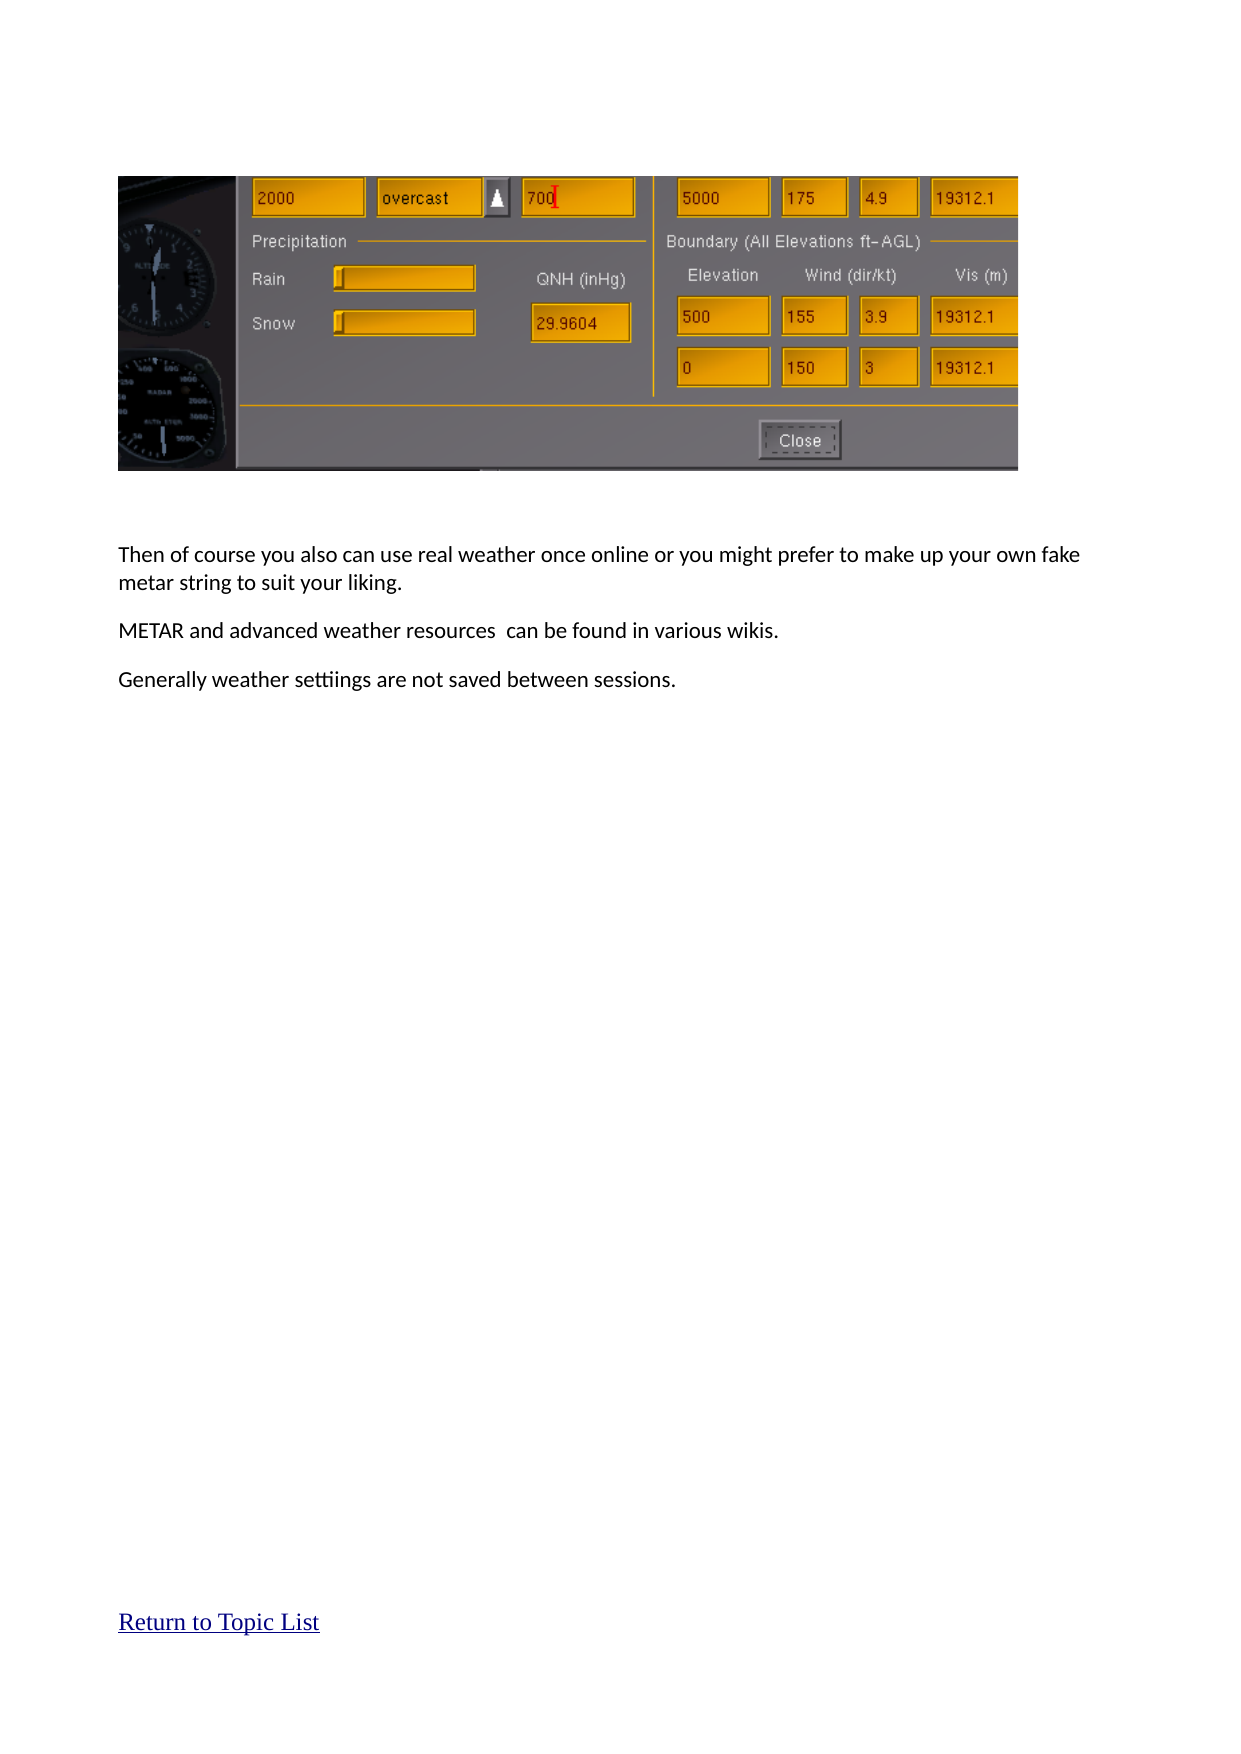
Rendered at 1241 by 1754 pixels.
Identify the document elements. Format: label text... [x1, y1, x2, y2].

text METAR and advanced weather resources can be found in various wikis. [118, 617, 1122, 645]
text Generally weather settiings are not saved between sessions. [118, 666, 1122, 693]
text Then of course you also can use real weather once online or you might prefer to make up your own fake metar string to suit your liking. [118, 540, 1122, 596]
